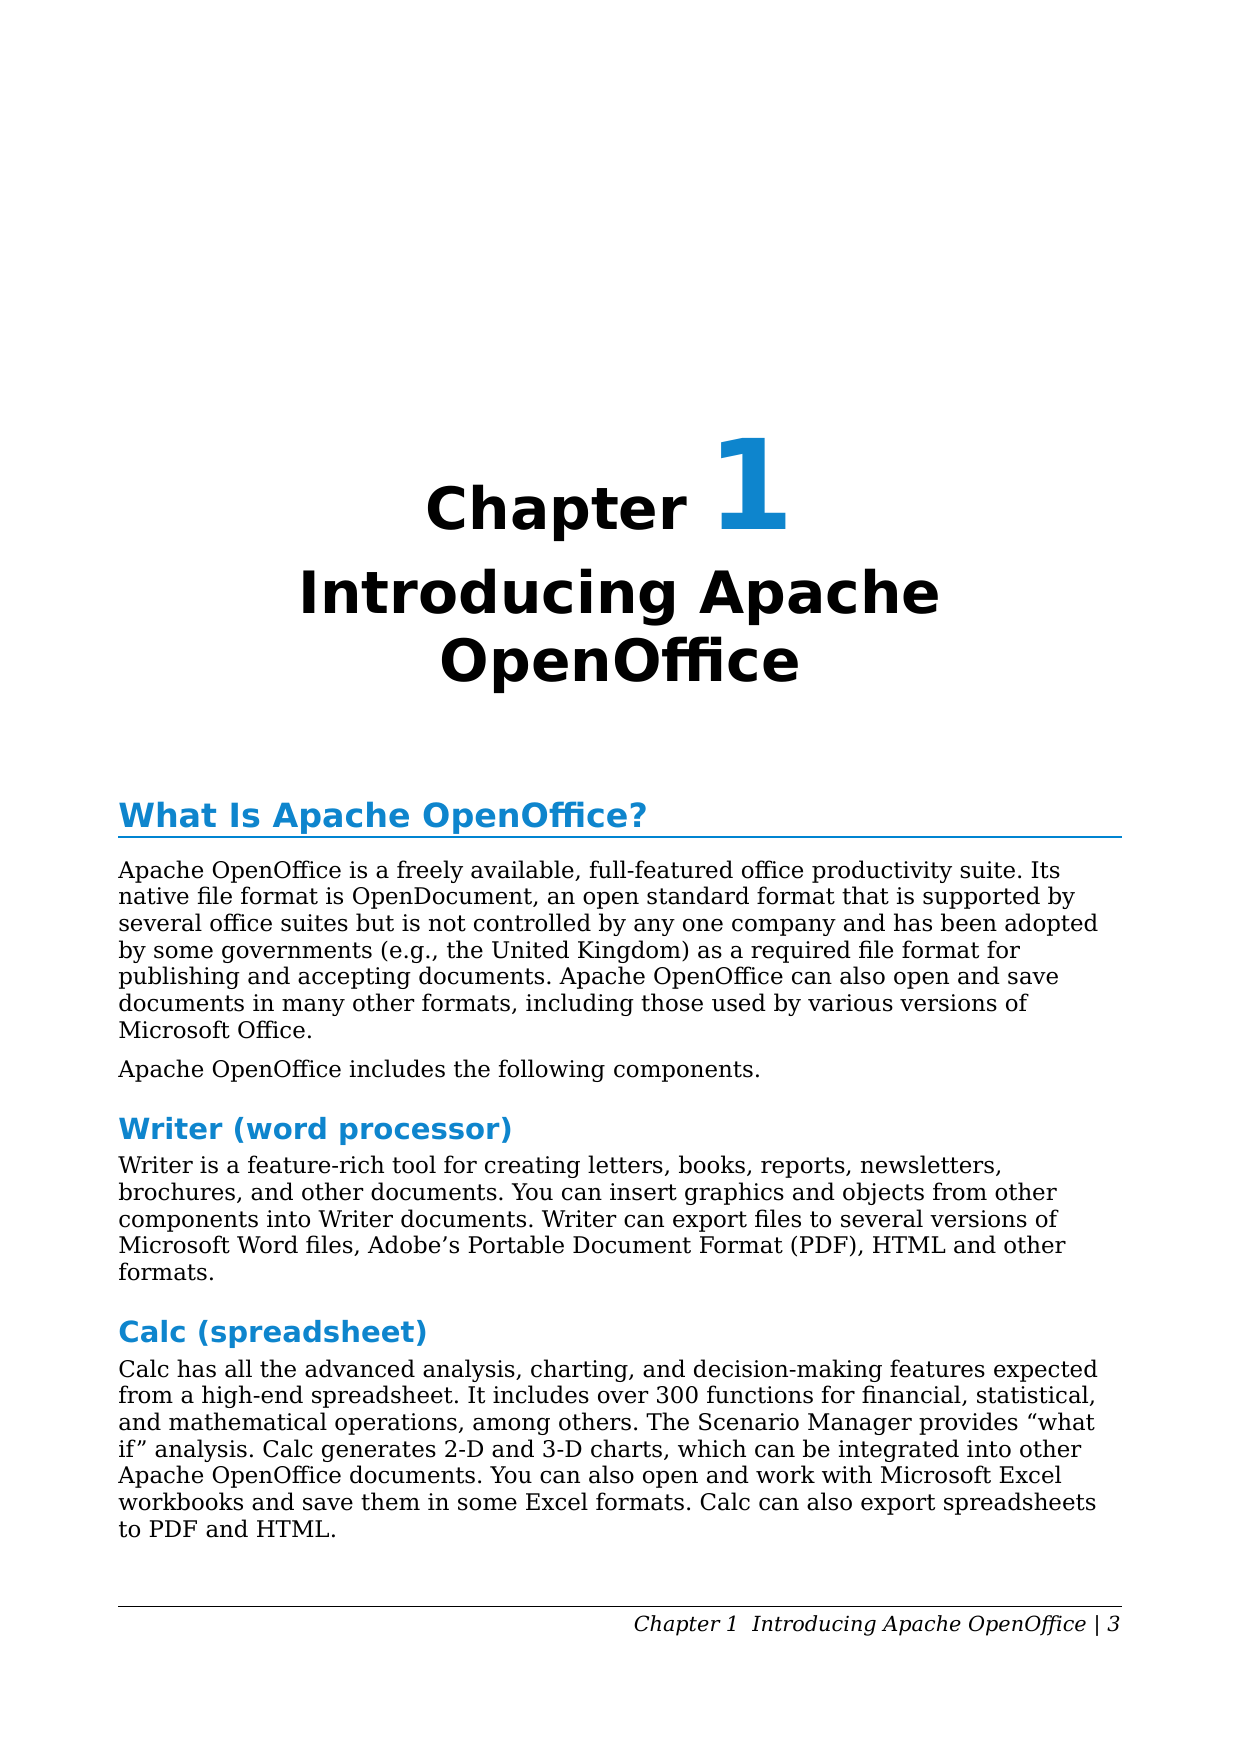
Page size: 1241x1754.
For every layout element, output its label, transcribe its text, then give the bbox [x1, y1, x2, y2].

text Writer is a feature-rich tool for creating letters, books, reports, newsletters, brochures, and other documents. You can insert graphics and objects from other components into Writer documents. Writer can export files to several versions of Microsoft Word files, Adobe’s Portable Document Format (PDF), HTML and other formats. [118, 1153, 1122, 1286]
subtitle Chapter 1 Introducing Apache OpenOffice [118, 413, 1122, 695]
subtitle What Is Apache OpenOffice? [118, 797, 1122, 836]
subtitle Writer (word processor) [118, 1112, 1122, 1146]
text Apache OpenOffice is a freely available, full-featured office productivity suite. Its native file format is OpenDocument, an open standard format that is supported by several office suites but is not controlled by any one company and has been adopted by some governments (e.g., the United Kingdom) as a required file format for publishing and accepting documents. Apache OpenOffice can also open and save documents in many other formats, including those used by various versions of Microsoft Office. [118, 857, 1122, 1043]
subtitle Calc (spreadsheet) [118, 1316, 1122, 1349]
text Calc has all the advanced analysis, charting, and decision-making features expected from a high-end spreadsheet. It includes over 300 functions for financial, statistical, and mathematical operations, among others. The Scenario Manager provides “what if” analysis. Calc generates 2-D and 3-D charts, which can be integrated into other Apache OpenOffice documents. You can also open and work with Microsoft Excel workbooks and save them in some Excel formats. Calc can also export spreadsheets to PDF and HTML. [118, 1356, 1122, 1543]
text Apache OpenOffice includes the following components. [118, 1056, 1122, 1083]
